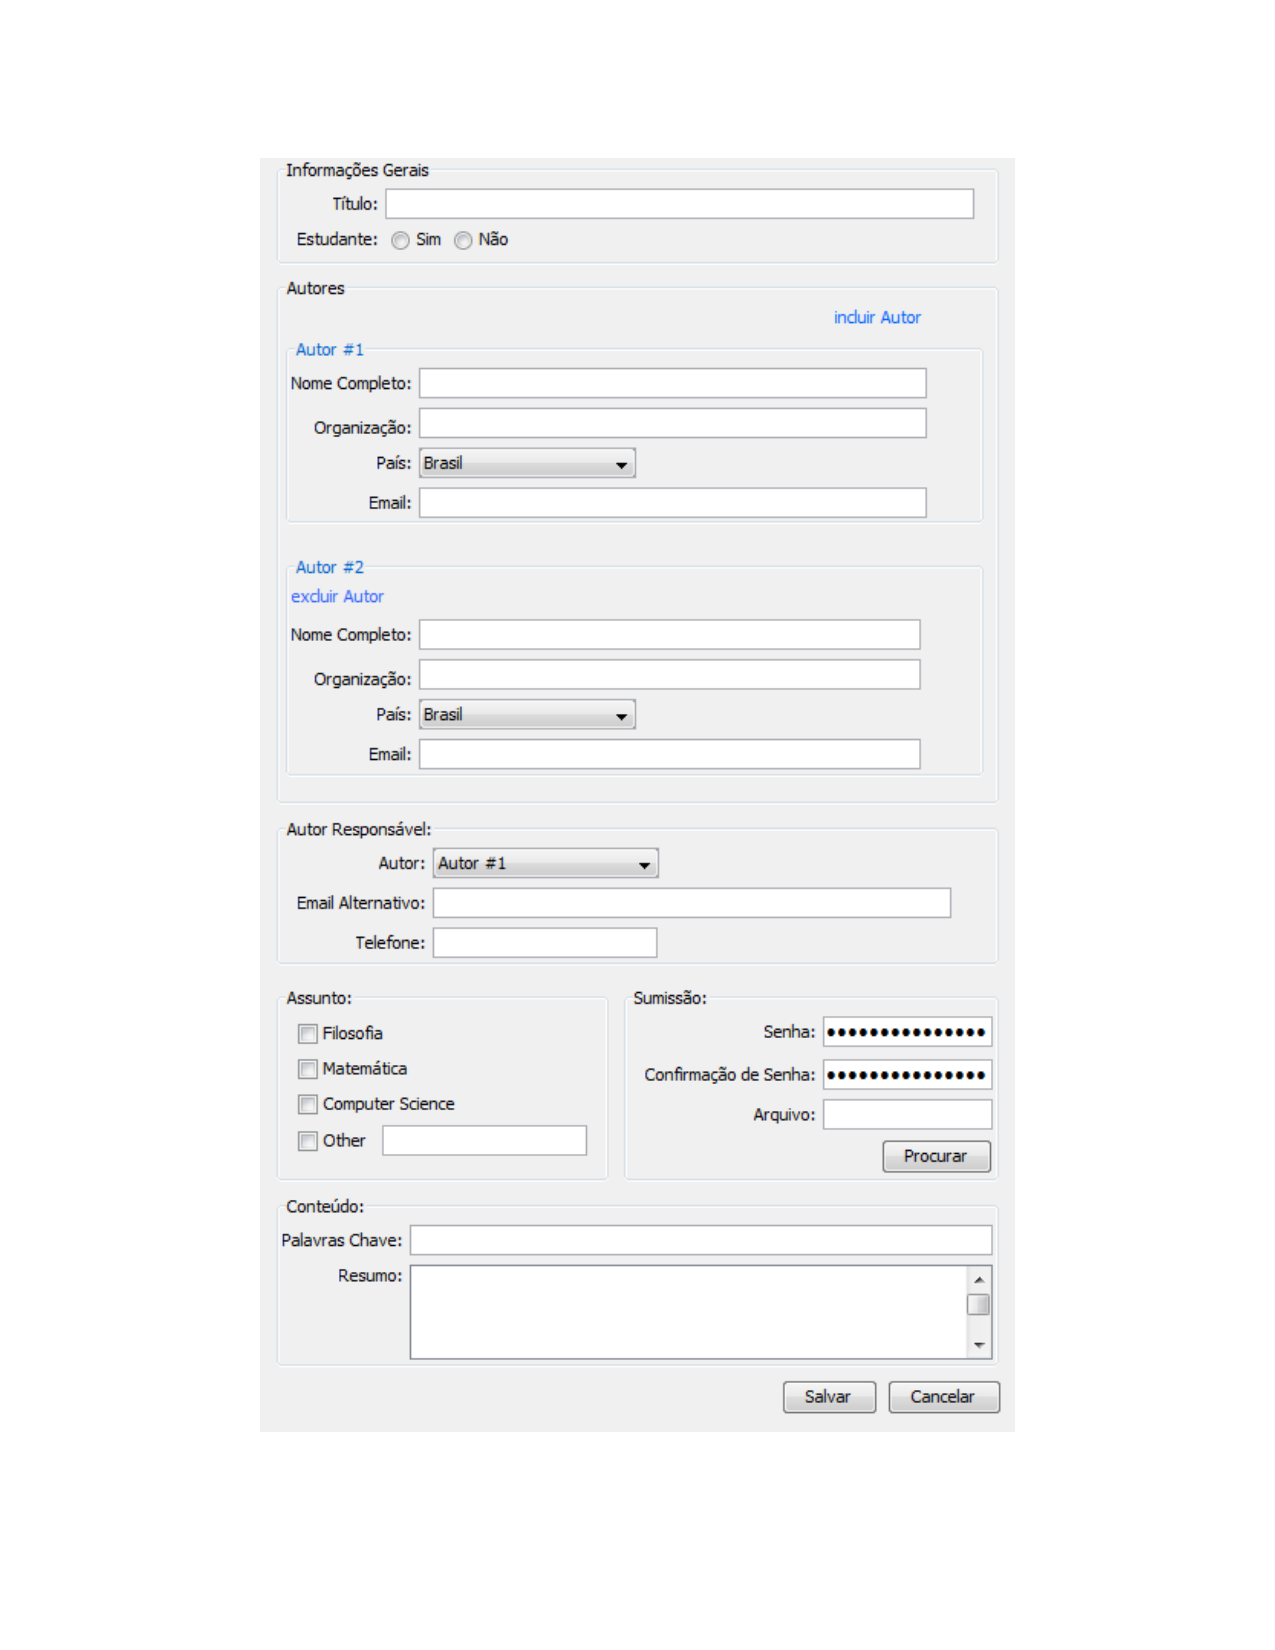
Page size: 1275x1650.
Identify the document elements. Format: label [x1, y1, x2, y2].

picture [260, 158, 1016, 1432]
